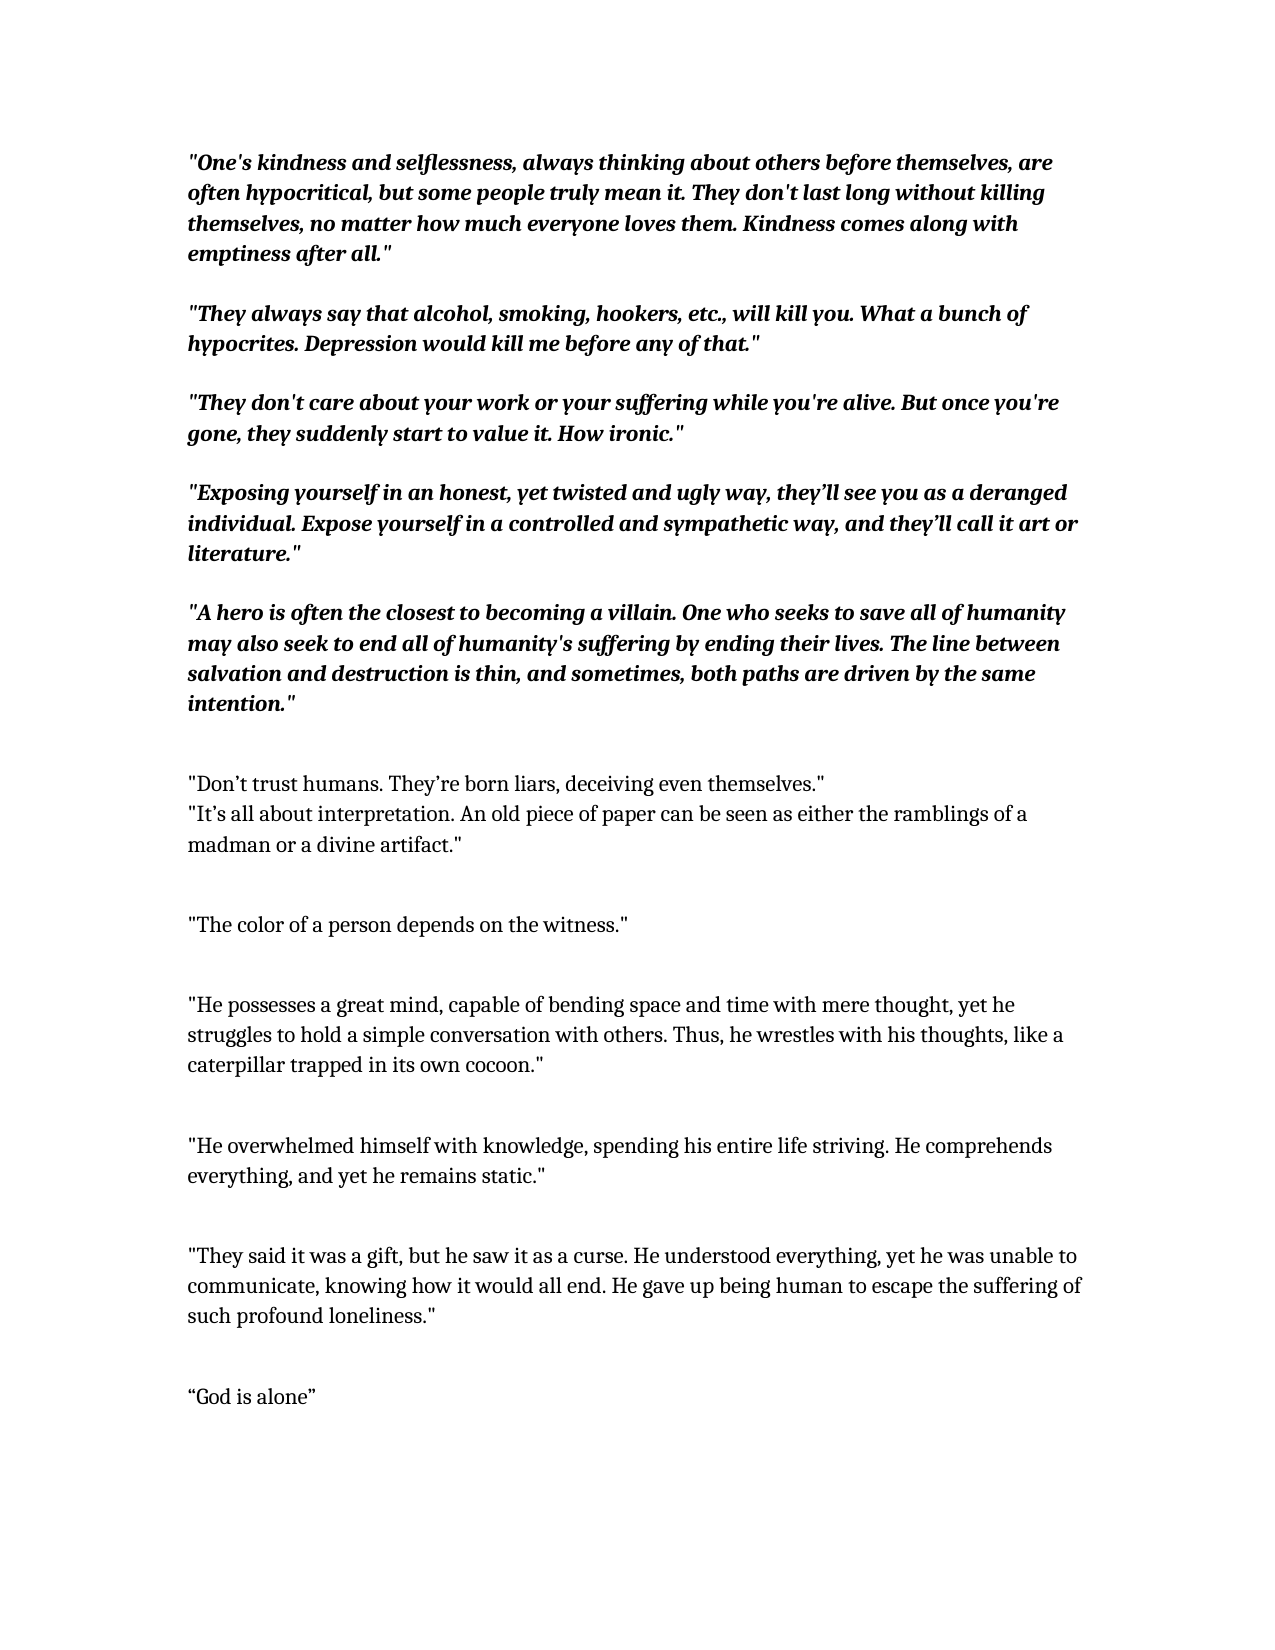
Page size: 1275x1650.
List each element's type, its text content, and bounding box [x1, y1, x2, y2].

text "They said it was a gift, but he saw it as a curse. He understood everything, yet he was unable to communicate, knowing how it would all end. He gave up being human to escape the suffering of such profound loneliness." [187, 1243, 1087, 1330]
text "A hero is often the closest to becoming a villain. One who seeks to save all of humanity may also seek to end all of humanity's suffering by ending their lives. The line between salvation and destruction is thin, and sometimes, both paths are driven by the same intention." [187, 600, 1087, 717]
text "He possesses a great mind, capable of bending space and time with mere thought, yet he struggles to hold a simple conversation with others. Thus, he wrestles with his thoughts, like a caterpillar trapped in its own cocoon." [187, 992, 1087, 1079]
text "They don't care about your work or your suffering while you're alive. But once you're gone, they suddenly start to value it. How ironic." [187, 390, 1087, 447]
text "One's kindness and selflessness, always thinking about others before themselves, are often hypocritical, but some people truly mean it. They don't last long without killing themselves, no matter how much everyone loves them. Kindness comes along with emptiness after all." [187, 150, 1087, 267]
text "The color of a person depends on the witness." [187, 912, 1087, 938]
text "They always say that alcohol, smoking, hookers, etc., will kill you. What a bunch of hypocrites. Depression would kill me before any of that." [187, 300, 1087, 357]
text "Don’t trust humans. They’re born liars, deceiving even themselves." "It’s all about interpretation. An old piece of paper can be seen as either the ramblings of a madman or a divine artifact." [187, 771, 1087, 858]
text “God is alone” [187, 1383, 1087, 1410]
text "Exposing yourself in an honest, yet twisted and ugly way, they’ll see you as a deranged individual. Expose yourself in a controlled and sympathetic way, and they’ll call it art or literature." [187, 480, 1087, 567]
text "He overwhelmed himself with knowledge, spending his entire life striving. He comprehends everything, and yet he remains static." [187, 1132, 1087, 1189]
